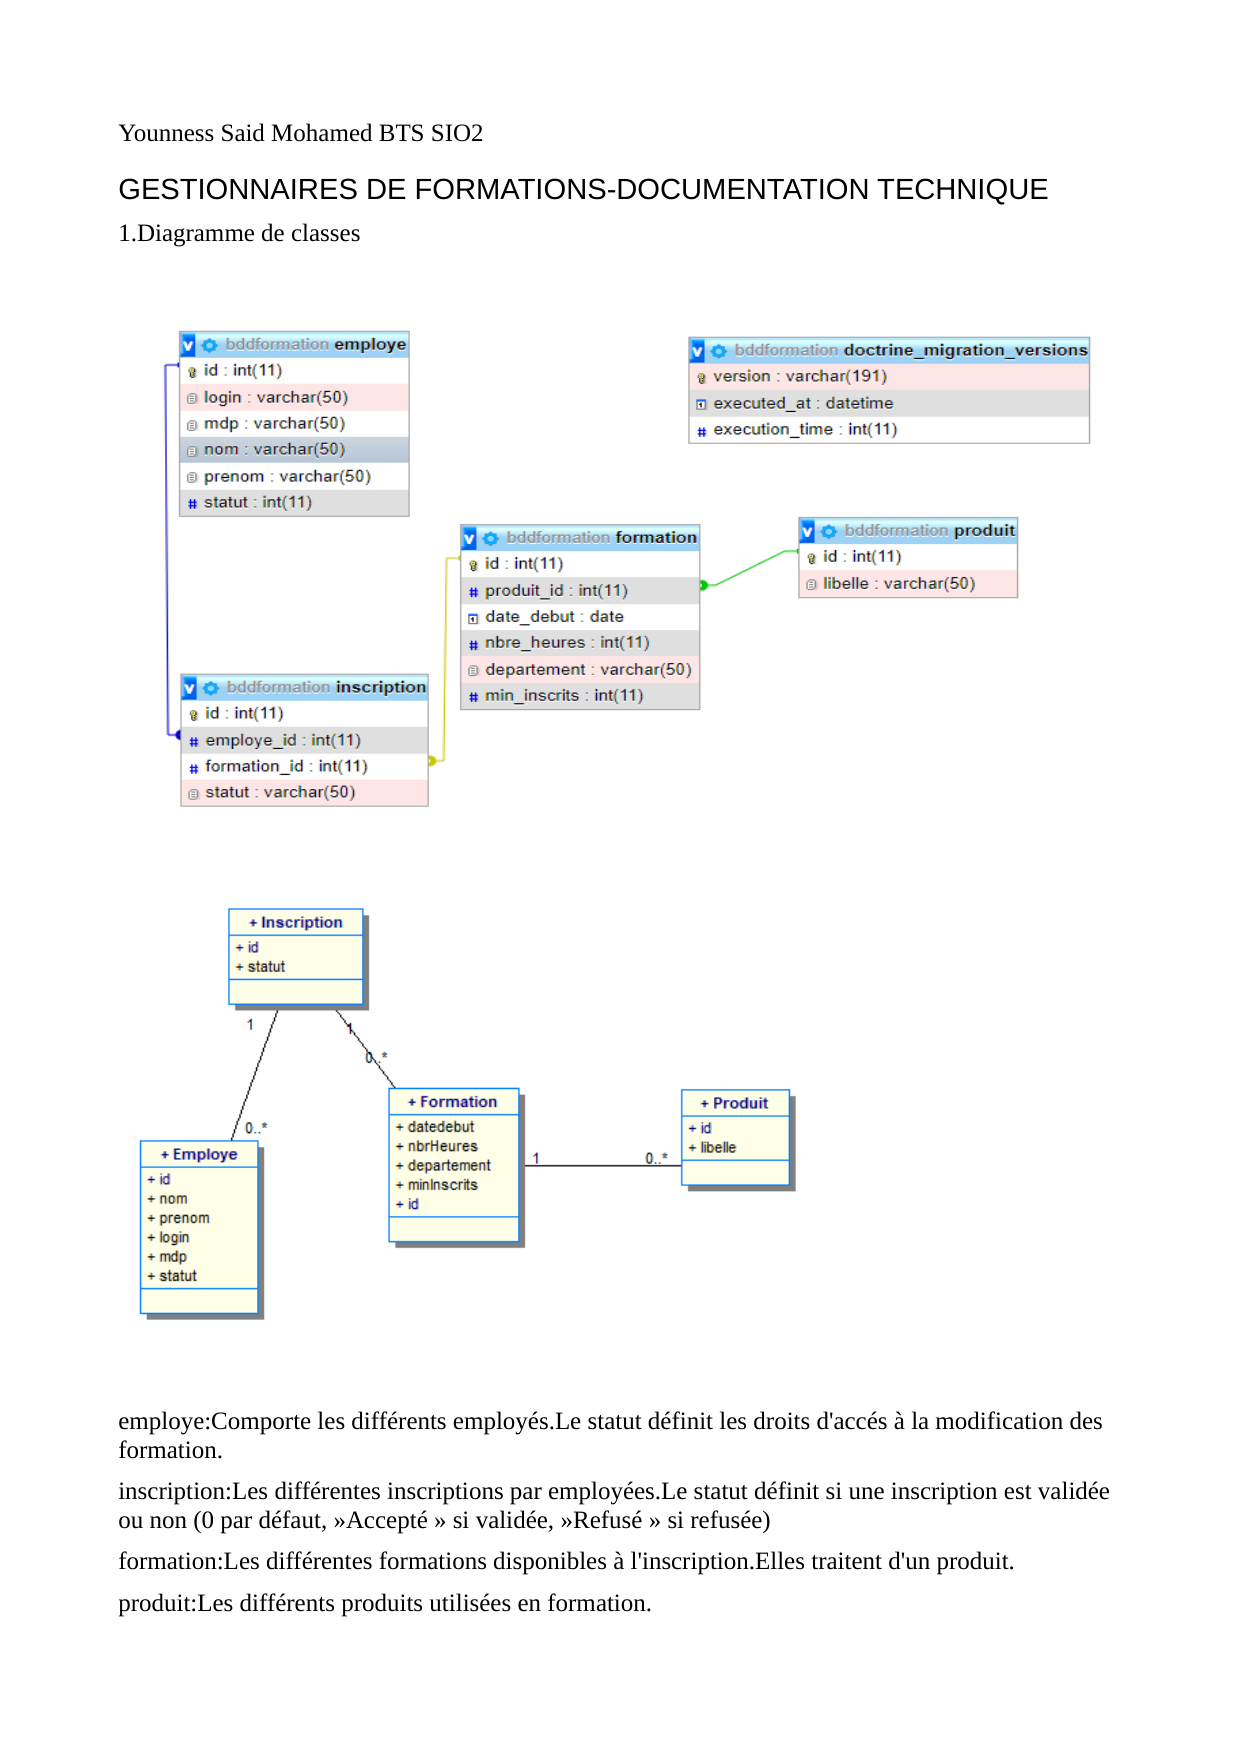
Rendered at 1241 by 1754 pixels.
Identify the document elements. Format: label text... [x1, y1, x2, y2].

text Younness Said Mohamed BTS SIO2 [118, 118, 1122, 147]
subtitle GESTIONNAIRES DE FORMATIONS-DOCUMENTATION TECHNIQUE [118, 172, 1122, 205]
text 1.Diagramme de classes [118, 218, 1122, 247]
text produit:Les différents produits utilisées en formation. [118, 1588, 1122, 1616]
text formation:Les différentes formations disponibles à l'inscription.Elles traitent d'un produit. [118, 1546, 1122, 1575]
text inscription:Les différentes inscriptions par employées.Le statut définit si une inscription est validée ou non (0 par défaut, »Accepté » si validée, »Refusé » si refusée) [118, 1476, 1122, 1534]
text employe:Comporte les différents employés.Le statut définit les droits d'accés à la modification des formation. [118, 1406, 1122, 1464]
